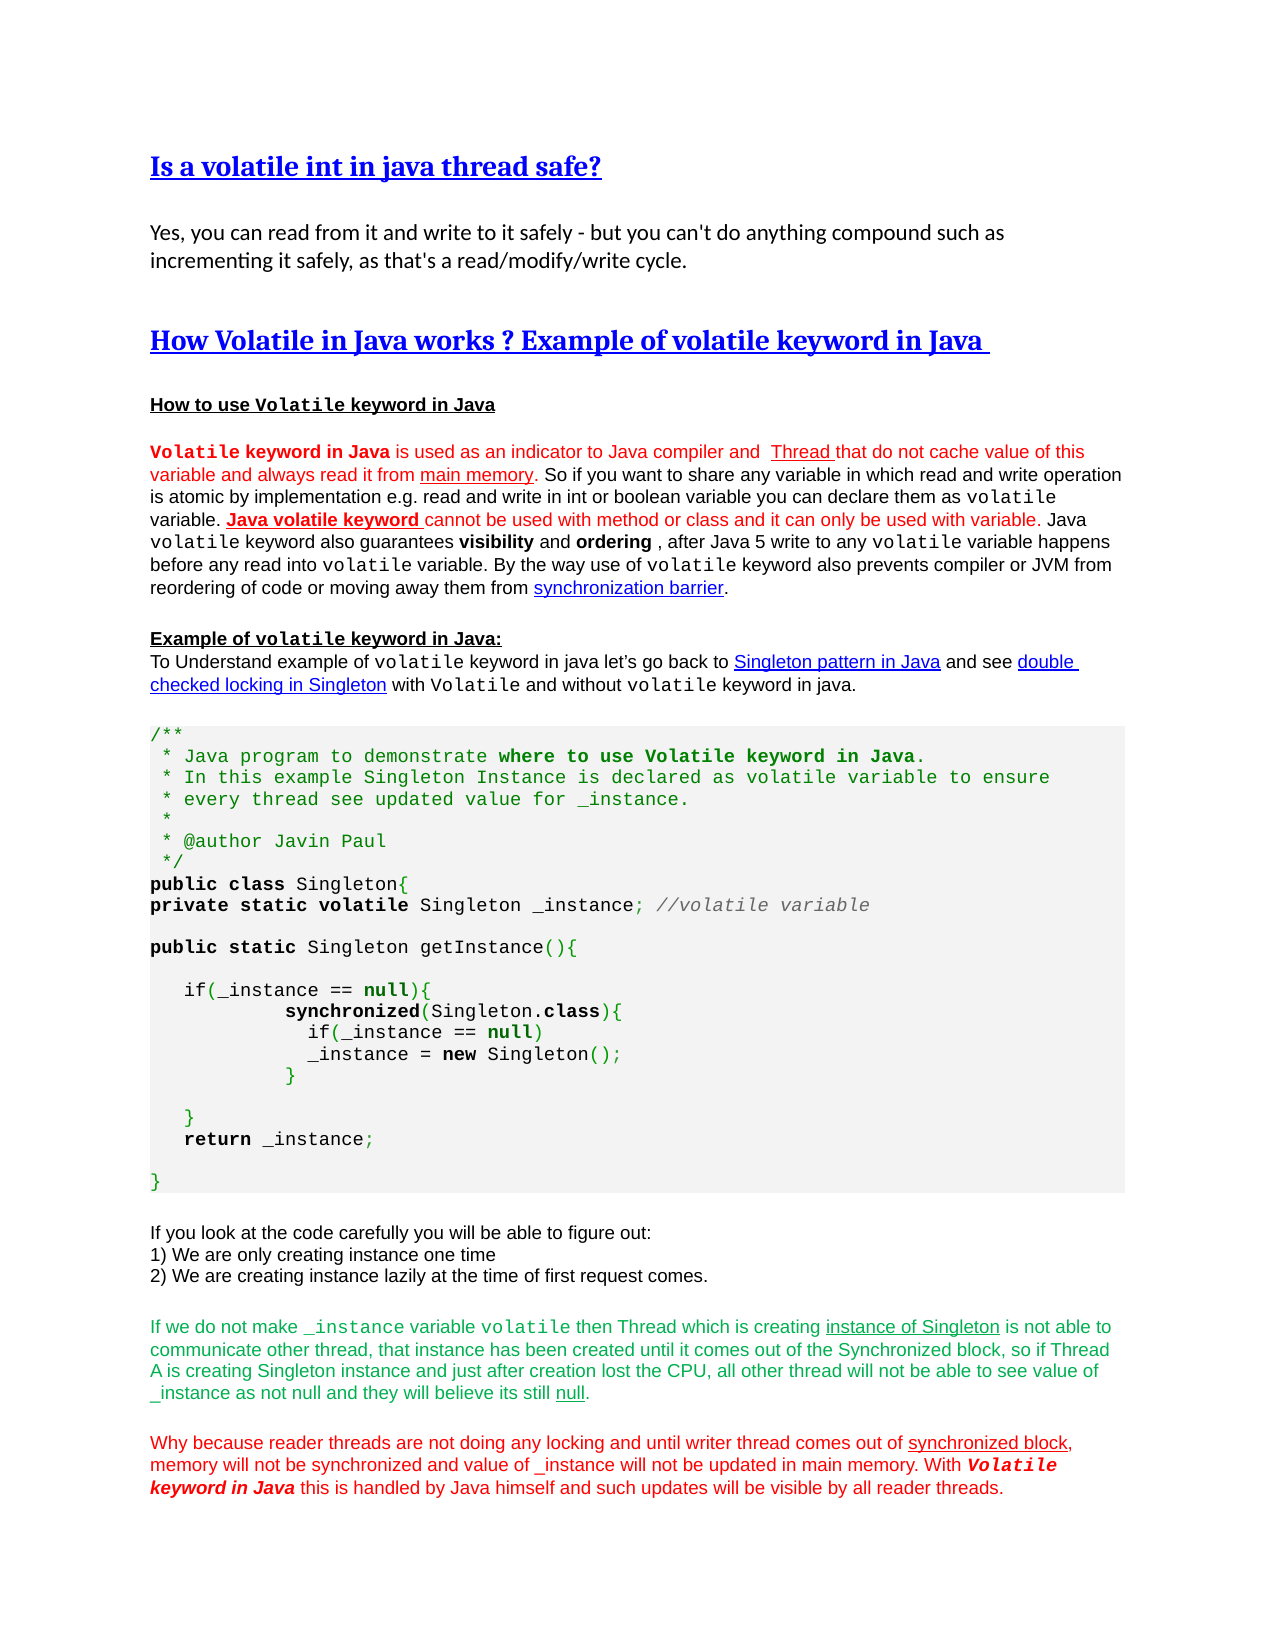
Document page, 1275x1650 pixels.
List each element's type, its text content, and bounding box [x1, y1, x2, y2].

text 2) We are creating instance lazily at the time of first request comes. [150, 1265, 1125, 1287]
text Why because reader threads are not doing any locking and until writer thread comes out of synchronized block, memory will not be synchronized and value of _instance will not be updated in main memory. With Volatile keyword in Java this is handled by Java himself and such updates will be visible by all reader threads. [150, 1432, 1125, 1498]
text If we do not make _instance variable volatile then Thread which is creating instance of Singleton is not able to communicate other thread, that instance has been created until it comes out of the Synchronized block, so if Thread A is creating Singleton instance and just after creation lost the CPU, all other thread will not be able to see value of _instance as not null and they will believe its still null. [150, 1316, 1125, 1403]
text If you look at the code carefully you will be able to figure out: [150, 1222, 1125, 1244]
text /** * Java program to demonstrate where to use Volatile keyword in Java. * In this example Singleton Instance is declared as volatile variable to ensure * every thread see updated value for _instance. * * @author Javin Paul */ public class Singleton{ private static volatile Singleton _instance; //volatile variable public static Singleton getInstance(){ if(_instance == null){ synchronized(Singleton.class){ if(_instance == null) _instance = new Singleton(); } } return _instance; } [150, 726, 1125, 1193]
text 1) We are only creating instance one time [150, 1244, 1125, 1265]
subtitle Yes, you can read from it and write to it safely - but you can't do anything compound such as incrementing it safely, as that's a read/modify/write cycle. [150, 218, 1125, 274]
text Volatile keyword in Java is used as an indicator to Java compiler and Thread that do not cache value of this variable and always read it from main memory. So if you want to share any variable in which read and write operation is atomic by implementation e.g. read and write in int or boolean variable you can declare them as volatile variable. Java volatile keyword cannot be used with method or class and it can only be used with variable. Java volatile keyword also guarantees visibility and ordering , after Java 5 write to any volatile variable happens before any read into volatile variable. By the way use of volatile keyword also prevents compiler or JVM from reordering of code or moving away them from synchronization barrier. [150, 441, 1125, 599]
text Example of volatile keyword in Java: [150, 627, 1125, 651]
subtitle Is a volatile int in java thread safe? [150, 150, 1125, 183]
text To Understand example of volatile keyword in java let’s go back to Singleton pattern in Java and see double checked locking in Singleton with Volatile and without volatile keyword in java. [150, 651, 1125, 697]
subtitle How Volatile in Java works ? Example of volatile keyword in Java [150, 324, 1125, 357]
text How to use Volatile keyword in Java [150, 362, 1125, 417]
